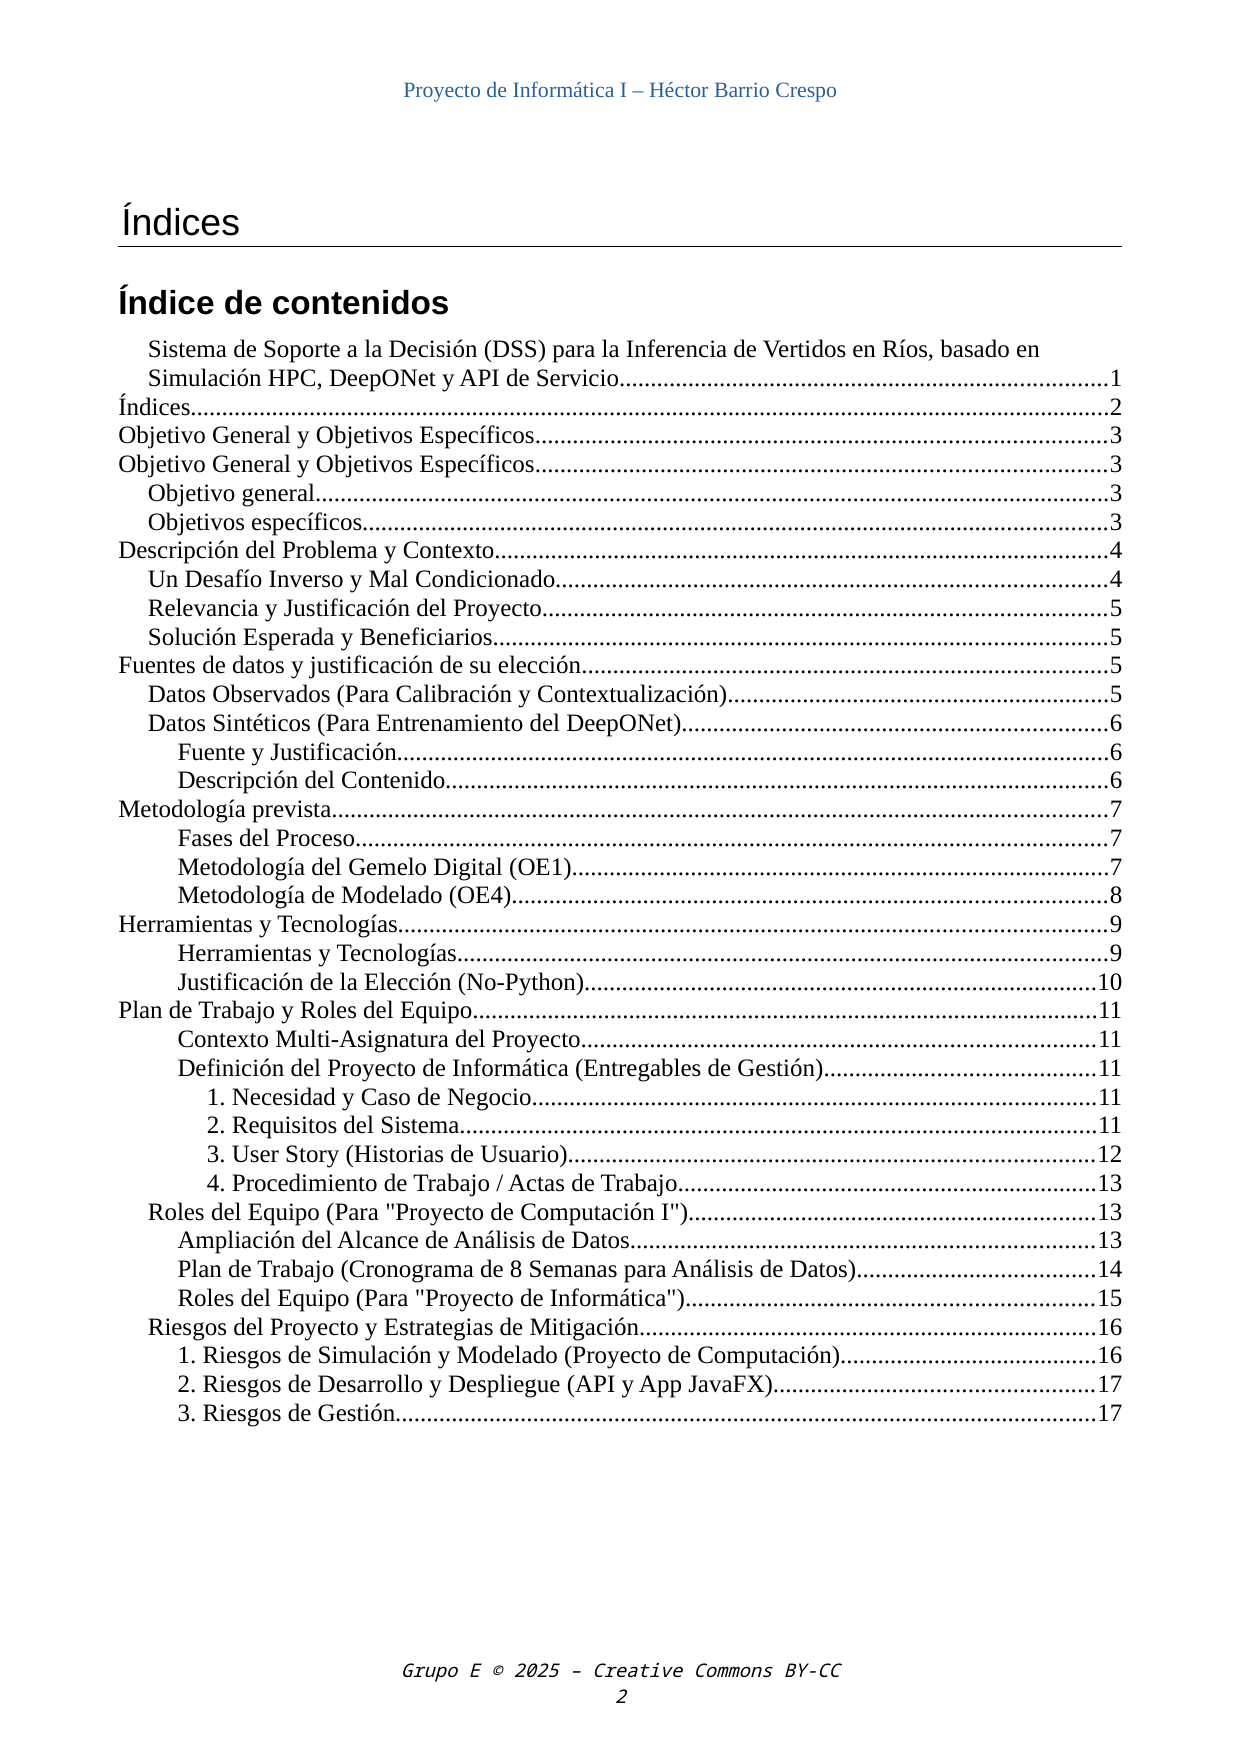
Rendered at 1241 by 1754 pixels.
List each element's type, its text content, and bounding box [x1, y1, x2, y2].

text Plan de Trabajo y Roles del Equipo 11 [118, 996, 1122, 1024]
text 1. Riesgos de Simulación y Modelado (Proyecto de Computación) 16 [177, 1341, 1122, 1369]
text Herramientas y Tecnologías 9 [118, 909, 1122, 938]
text Descripción del Contenido 6 [177, 766, 1122, 794]
text Ampliación del Alcance de Análisis de Datos 13 [177, 1226, 1122, 1254]
text Objetivo General y Objetivos Específicos 3 [118, 421, 1122, 449]
subtitle Índices [118, 197, 1122, 246]
text Fuentes de datos y justificación de su elección 5 [118, 651, 1122, 679]
text 2. Requisitos del Sistema 11 [207, 1111, 1122, 1139]
text Fases del Proceso 7 [177, 823, 1122, 852]
text Descripción del Problema y Contexto 4 [118, 536, 1122, 564]
text Objetivo General y Objetivos Específicos 3 [118, 449, 1122, 478]
text Metodología prevista 7 [118, 794, 1122, 823]
text 4. Procedimiento de Trabajo / Actas de Trabajo 13 [207, 1168, 1122, 1197]
text 2. Riesgos de Desarrollo y Despliegue (API y App JavaFX) 17 [177, 1369, 1122, 1398]
text Relevancia y Justificación del Proyecto 5 [148, 593, 1122, 622]
text Objetivos específicos 3 [148, 507, 1122, 536]
text Índices 2 [118, 392, 1122, 421]
text 1. Necesidad y Caso de Negocio 11 [207, 1082, 1122, 1111]
text Metodología de Modelado (OE4) 8 [177, 881, 1122, 909]
text Justificación de la Elección (No-Python) 10 [177, 967, 1122, 996]
text Contexto Multi-Asignatura del Proyecto 11 [177, 1024, 1122, 1053]
text Roles del Equipo (Para "Proyecto de Informática") 15 [177, 1283, 1122, 1312]
text Solución Esperada y Beneficiarios 5 [148, 622, 1122, 651]
text Datos Observados (Para Calibración y Contextualización) 5 [148, 679, 1122, 708]
text Riesgos del Proyecto y Estrategias de Mitigación 16 [148, 1312, 1122, 1341]
text Metodología del Gemelo Digital (OE1) 7 [177, 852, 1122, 881]
text 3. User Story (Historias de Usuario) 12 [207, 1139, 1122, 1168]
text Datos Sintéticos (Para Entrenamiento del DeepONet) 6 [148, 708, 1122, 737]
text Sistema de Soporte a la Decisión (DSS) para la Inferencia de Vertidos en Ríos, basado en Simulación HPC, DeepONet y API de Servicio 1 [148, 334, 1122, 392]
text Roles del Equipo (Para "Proyecto de Computación I") 13 [148, 1197, 1122, 1226]
text Herramientas y Tecnologías 9 [177, 938, 1122, 967]
text Un Desafío Inverso y Mal Condicionado 4 [148, 564, 1122, 593]
text Definición del Proyecto de Informática (Entregables de Gestión) 11 [177, 1053, 1122, 1082]
text Plan de Trabajo (Cronograma de 8 Semanas para Análisis de Datos) 14 [177, 1254, 1122, 1283]
text 3. Riesgos de Gestión 17 [177, 1398, 1122, 1427]
text Fuente y Justificación 6 [177, 737, 1122, 766]
text Objetivo general 3 [148, 478, 1122, 507]
subtitle Índice de contenidos [118, 283, 1122, 322]
